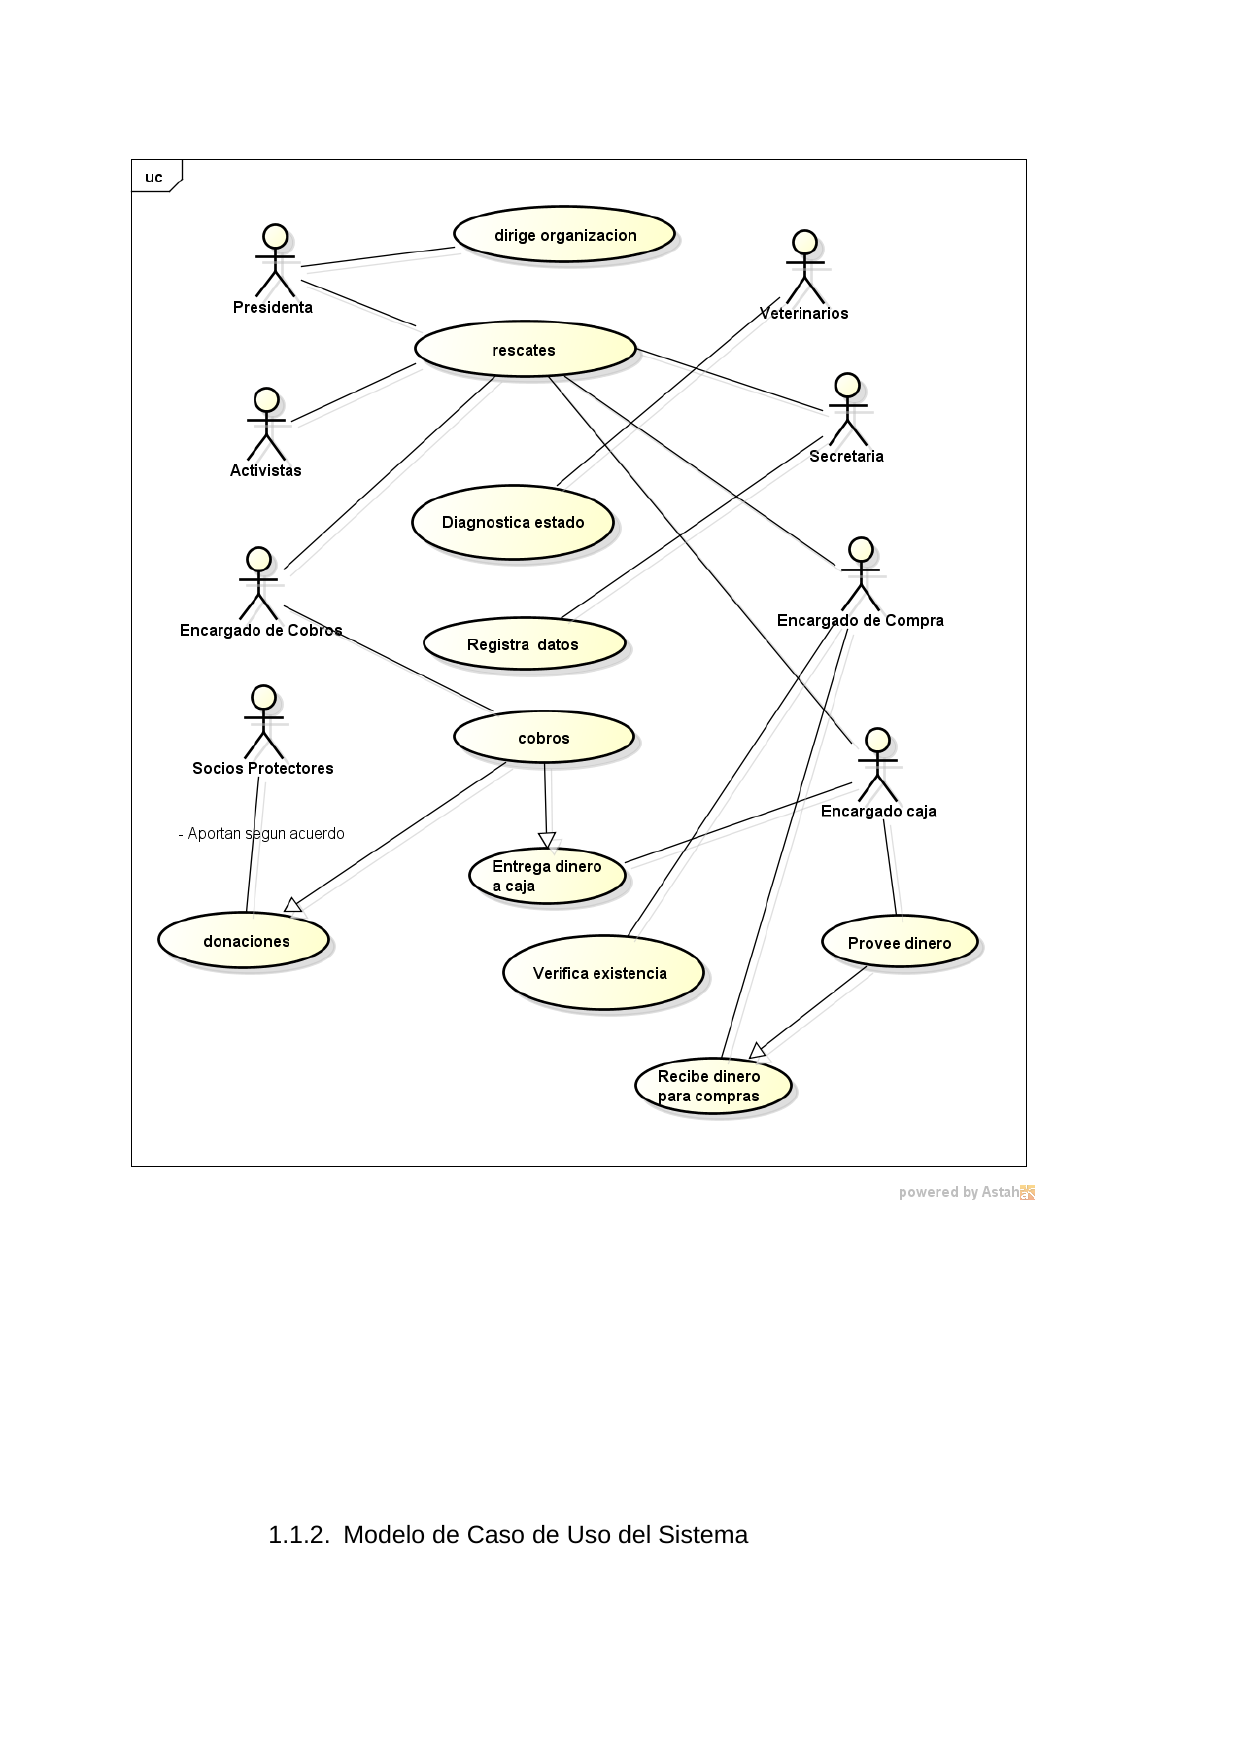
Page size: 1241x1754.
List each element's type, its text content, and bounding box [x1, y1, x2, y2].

list Modelo de Caso de Uso del Sistema [268, 1520, 1122, 1549]
